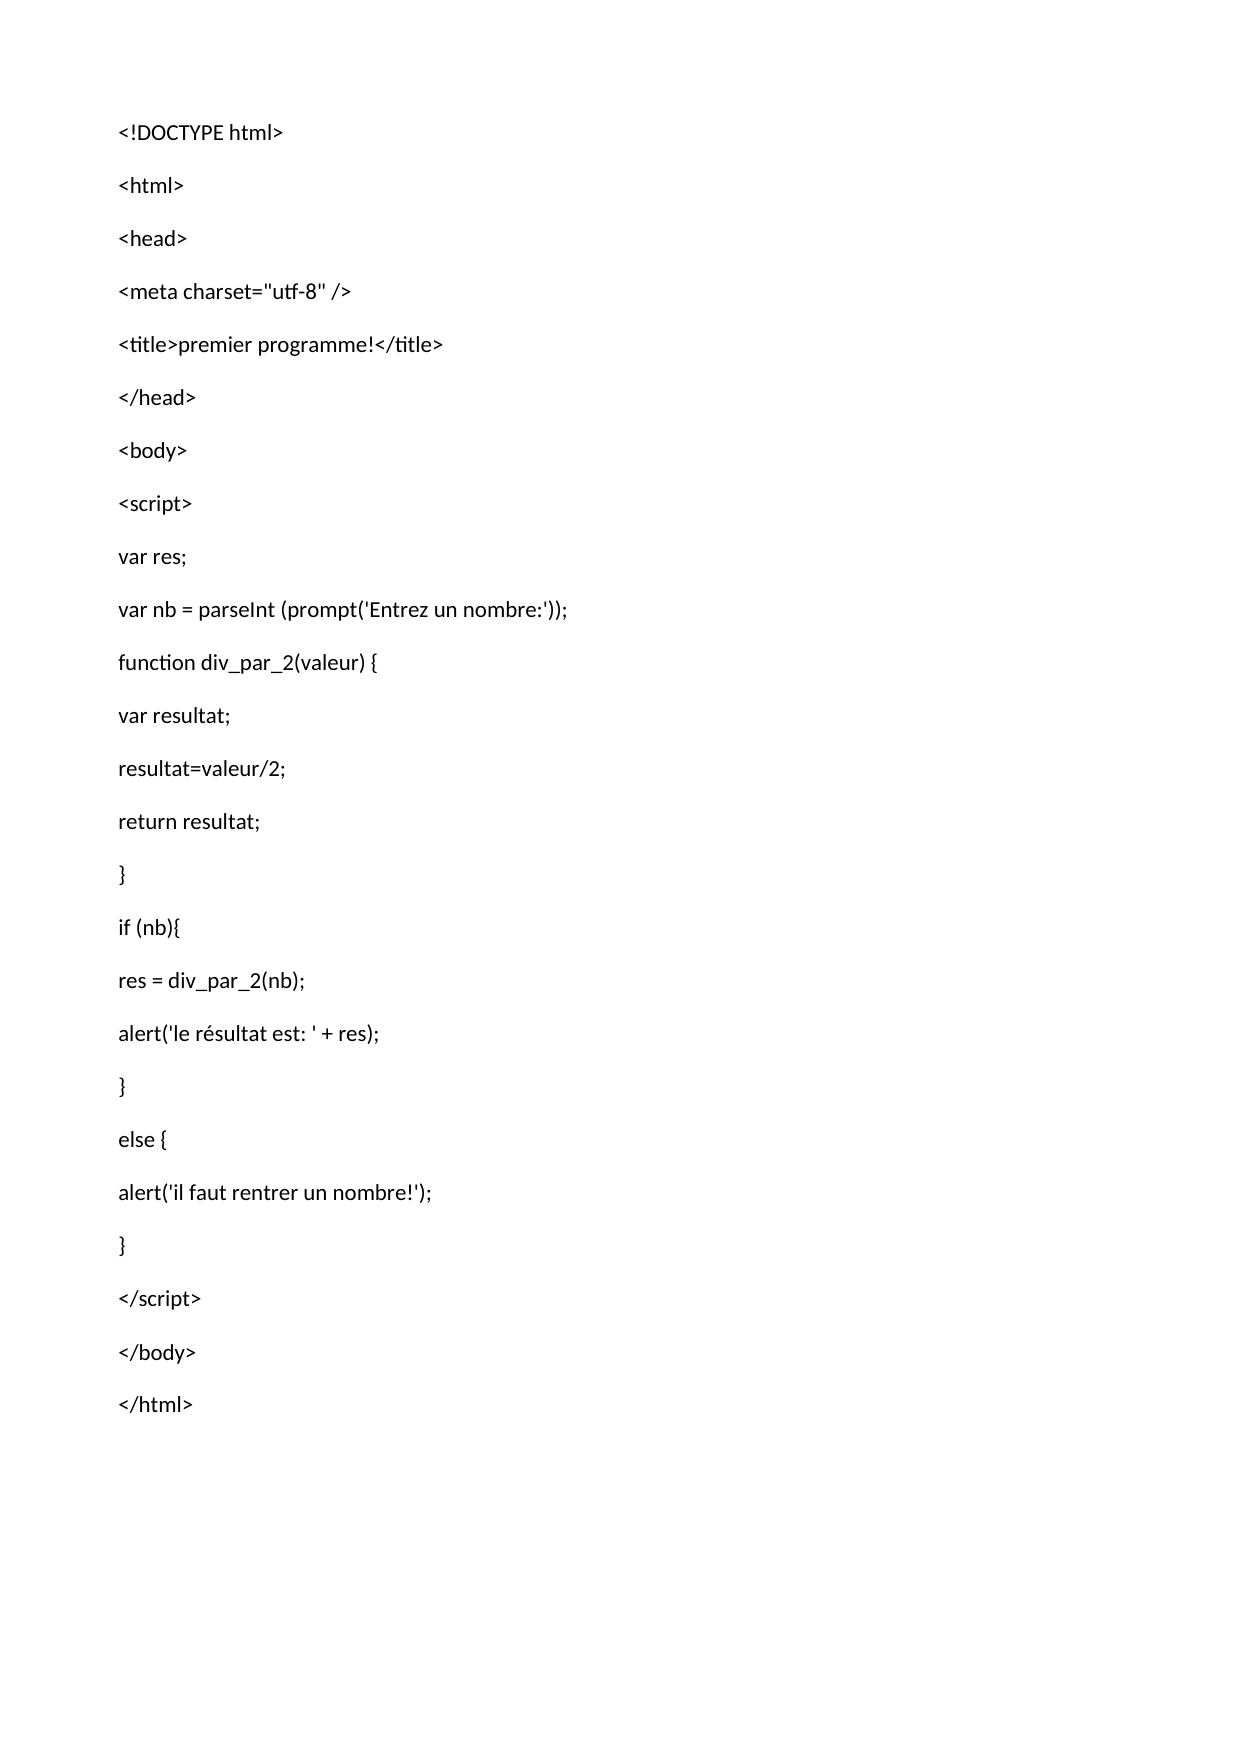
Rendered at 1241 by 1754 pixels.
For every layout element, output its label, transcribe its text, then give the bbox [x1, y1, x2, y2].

text resultat=valeur/2; [118, 754, 1122, 782]
text </script> [118, 1284, 1122, 1313]
text <body> [118, 436, 1122, 464]
text } [118, 1072, 1122, 1101]
text } [118, 860, 1122, 888]
text return resultat; [118, 807, 1122, 835]
text <head> [118, 224, 1122, 252]
text res = div_par_2(nb); [118, 966, 1122, 994]
text <html> [118, 171, 1122, 199]
text alert('le résultat est: ' + res); [118, 1019, 1122, 1047]
text </body> [118, 1338, 1122, 1366]
text var nb = parseInt (prompt('Entrez un nombre:')); [118, 595, 1122, 623]
text var resultat; [118, 701, 1122, 729]
text <script> [118, 489, 1122, 517]
text var res; [118, 542, 1122, 570]
text alert('il faut rentrer un nombre!'); [118, 1178, 1122, 1207]
text <!DOCTYPE html> [118, 118, 1122, 146]
text </html> [118, 1391, 1122, 1419]
text function div_par_2(valeur) { [118, 648, 1122, 676]
text </head> [118, 383, 1122, 411]
text if (nb){ [118, 913, 1122, 941]
text <meta charset="utf-8" /> [118, 277, 1122, 305]
text } [118, 1232, 1122, 1259]
text else { [118, 1126, 1122, 1153]
text <title>premier programme!</title> [118, 330, 1122, 358]
